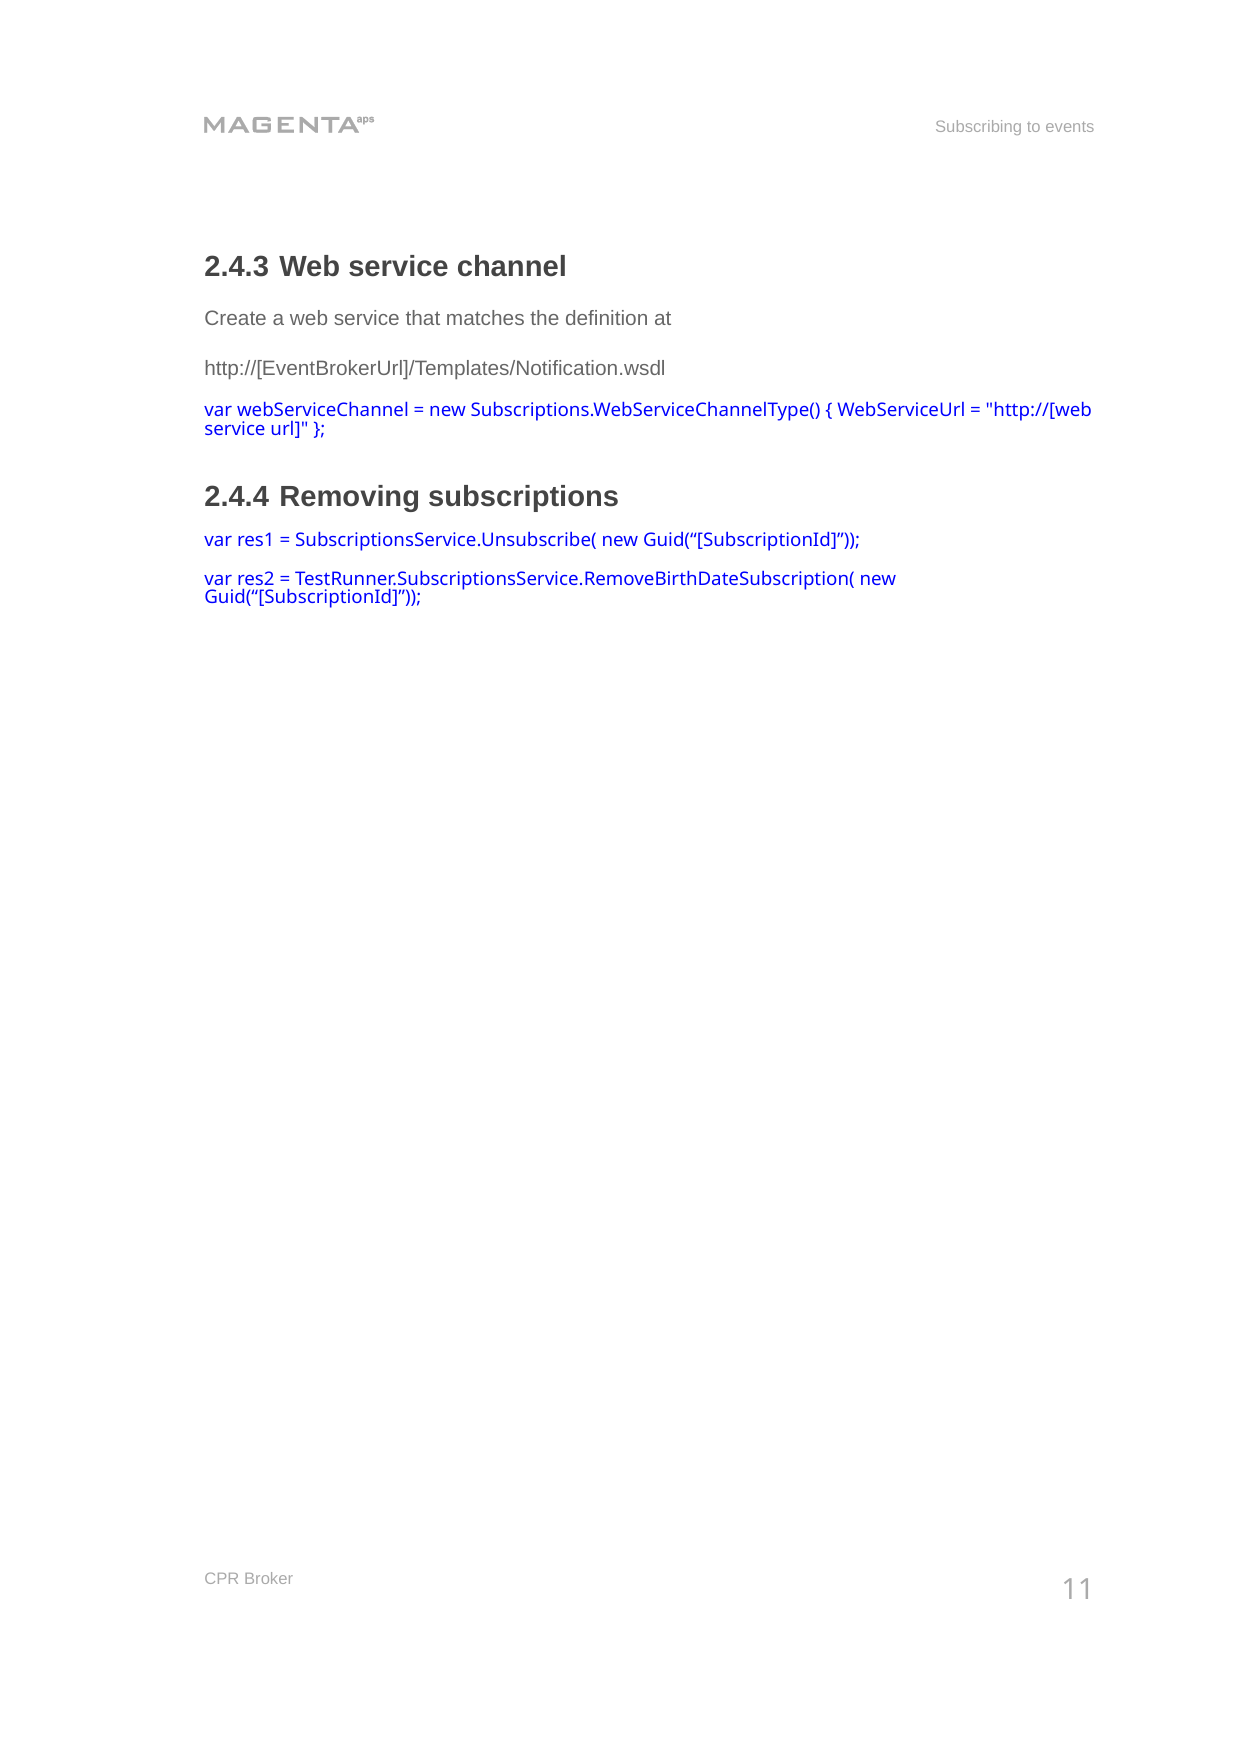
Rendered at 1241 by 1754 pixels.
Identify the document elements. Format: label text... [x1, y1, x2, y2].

text var res1 = SubscriptionsService.Unsubscribe( new Guid(“[SubscriptionId]”)); [204, 532, 1094, 550]
subtitle Web service channel [204, 229, 1094, 288]
text var webServiceChannel = new Subscriptions.WebServiceChannelType() { WebServiceUrl = "http://[web service url]" }; [204, 402, 1094, 438]
text var res2 = TestRunner.SubscriptionsService.RemoveBirthDateSubscription( new Guid(“[SubscriptionId]”)); [204, 571, 1094, 607]
subtitle Removing subscriptions [204, 459, 1094, 518]
text http://[EventBrokerUrl]/Templates/Notification.wsdl [204, 352, 1094, 382]
text Create a web service that matches the definition at [204, 302, 1094, 332]
